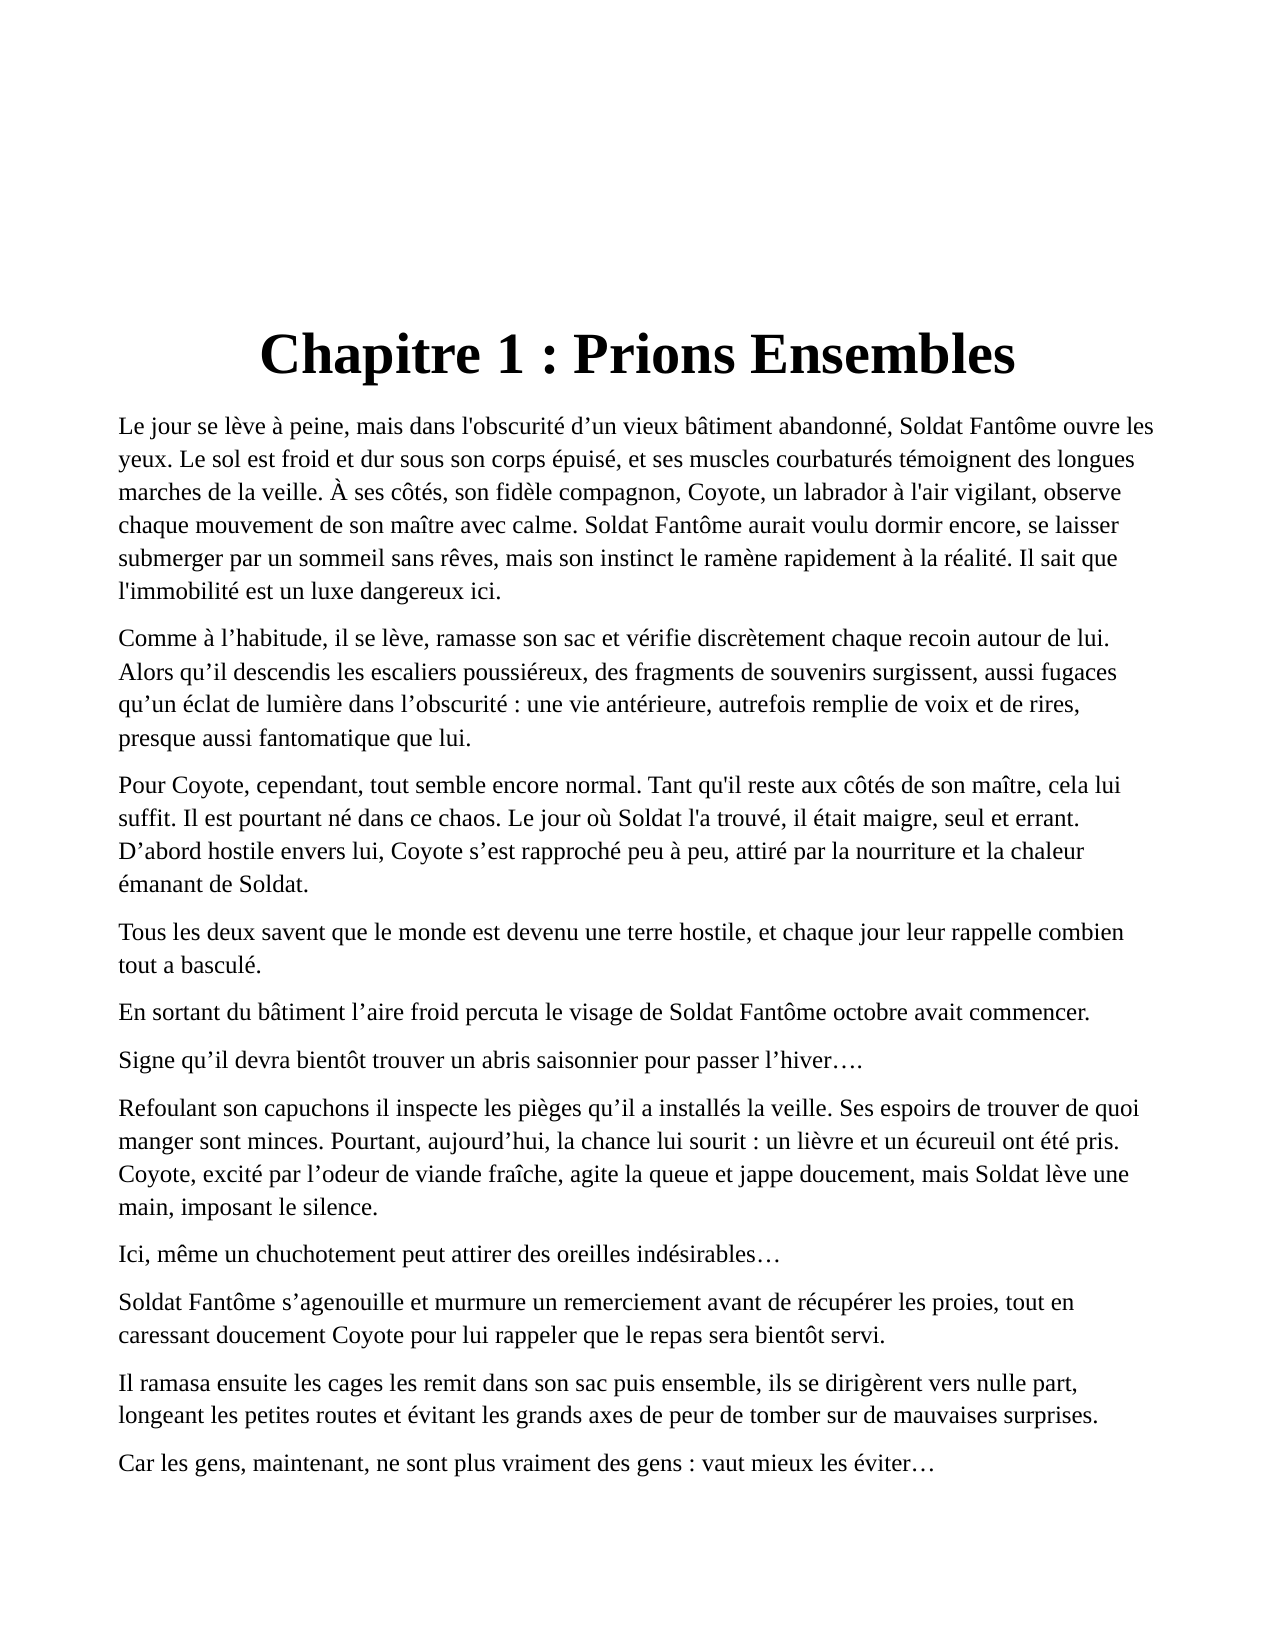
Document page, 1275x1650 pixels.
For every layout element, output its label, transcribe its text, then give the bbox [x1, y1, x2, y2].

text Pour Coyote, cependant, tout semble encore normal. Tant qu'il reste aux côtés de son maître, cela lui suffit. Il est pourtant né dans ce chaos. Le jour où Soldat l'a trouvé, il était maigre, seul et errant. D’abord hostile envers lui, Coyote s’est rapproché peu à peu, attiré par la nourriture et la chaleur émanant de Soldat. [118, 770, 1157, 898]
text Car les gens, maintenant, ne sont plus vraiment des gens : vaut mieux les éviter… [118, 1448, 1157, 1477]
text Il ramasa ensuite les cages les remit dans son sac puis ensemble, ils se dirigèrent vers nulle part, longeant les petites routes et évitant les grands axes de peur de tomber sur de mauvaises surprises. [118, 1368, 1157, 1429]
text Comme à l’habitude, il se lève, ramasse son sac et vérifie discrètement chaque recoin autour de lui. Alors qu’il descendis les escaliers poussiéreux, des fragments de souvenirs surgissent, aussi fugaces qu’un éclat de lumière dans l’obscurité : une vie antérieure, autrefois remplie de voix et de rires, presque aussi fantomatique que lui. [118, 623, 1157, 751]
text Signe qu’il devra bientôt trouver un abris saisonnier pour passer l’hiver…. [118, 1045, 1157, 1074]
text Ici, même un chuchotement peut attirer des oreilles indésirables… [118, 1239, 1157, 1268]
text Le jour se lève à peine, mais dans l'obscurité d’un vieux bâtiment abandonné, Soldat Fantôme ouvre les yeux. Le sol est froid et dur sous son corps épuisé, et ses muscles courbaturés témoignent des longues marches de la veille. À ses côtés, son fidèle compagnon, Coyote, un labrador à l'air vigilant, observe chaque mouvement de son maître avec calme. Soldat Fantôme aurait voulu dormir encore, se laisser submerger par un sommeil sans rêves, mais son instinct le ramène rapidement à la réalité. Il sait que l'immobilité est un luxe dangereux ici. [118, 411, 1157, 605]
text Soldat Fantôme s’agenouille et murmure un remerciement avant de récupérer les proies, tout en caressant doucement Coyote pour lui rappeler que le repas sera bientôt servi. [118, 1287, 1157, 1349]
text Chapitre 1 : Prions Ensembles [118, 319, 1157, 386]
text Tous les deux savent que le monde est devenu une terre hostile, et chaque jour leur rappelle combien tout a basculé. [118, 917, 1157, 979]
text En sortant du bâtiment l’aire froid percuta le visage de Soldat Fantôme octobre avait commencer. [118, 997, 1157, 1026]
text Refoulant son capuchons il inspecte les pièges qu’il a installés la veille. Ses espoirs de trouver de quoi manger sont minces. Pourtant, aujourd’hui, la chance lui sourit : un lièvre et un écureuil ont été pris. Coyote, excité par l’odeur de viande fraîche, agite la queue et jappe doucement, mais Soldat lève une main, imposant le silence. [118, 1093, 1157, 1221]
